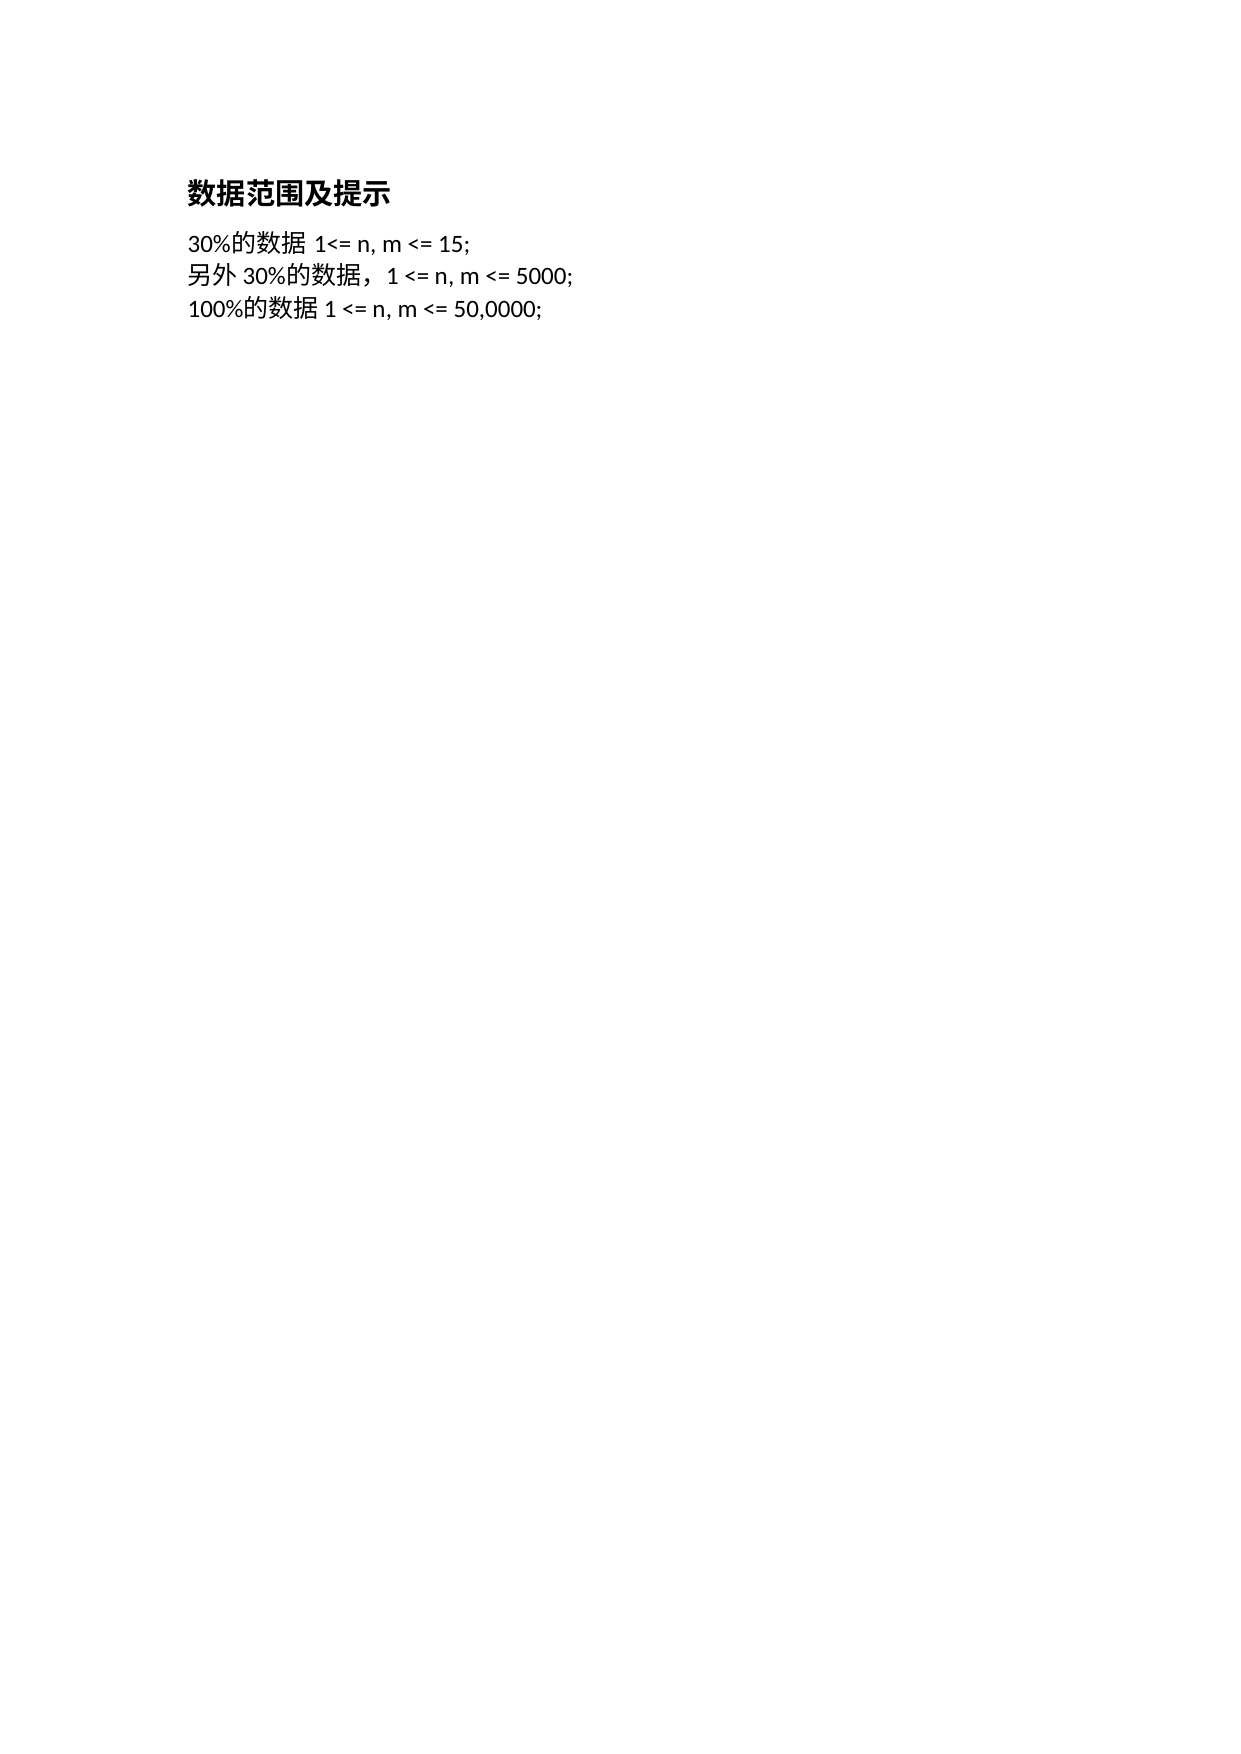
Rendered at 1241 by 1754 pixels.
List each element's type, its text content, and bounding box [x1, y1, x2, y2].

text 100%的数据1 <= n, m <= 50,0000; [187, 292, 1053, 324]
text 数据范围及提示 [187, 162, 1053, 227]
text 另外30%的数据，1 <= n, m <= 5000; [187, 259, 1053, 292]
text 30%的数据 1<= n, m <= 15; [187, 227, 1053, 259]
